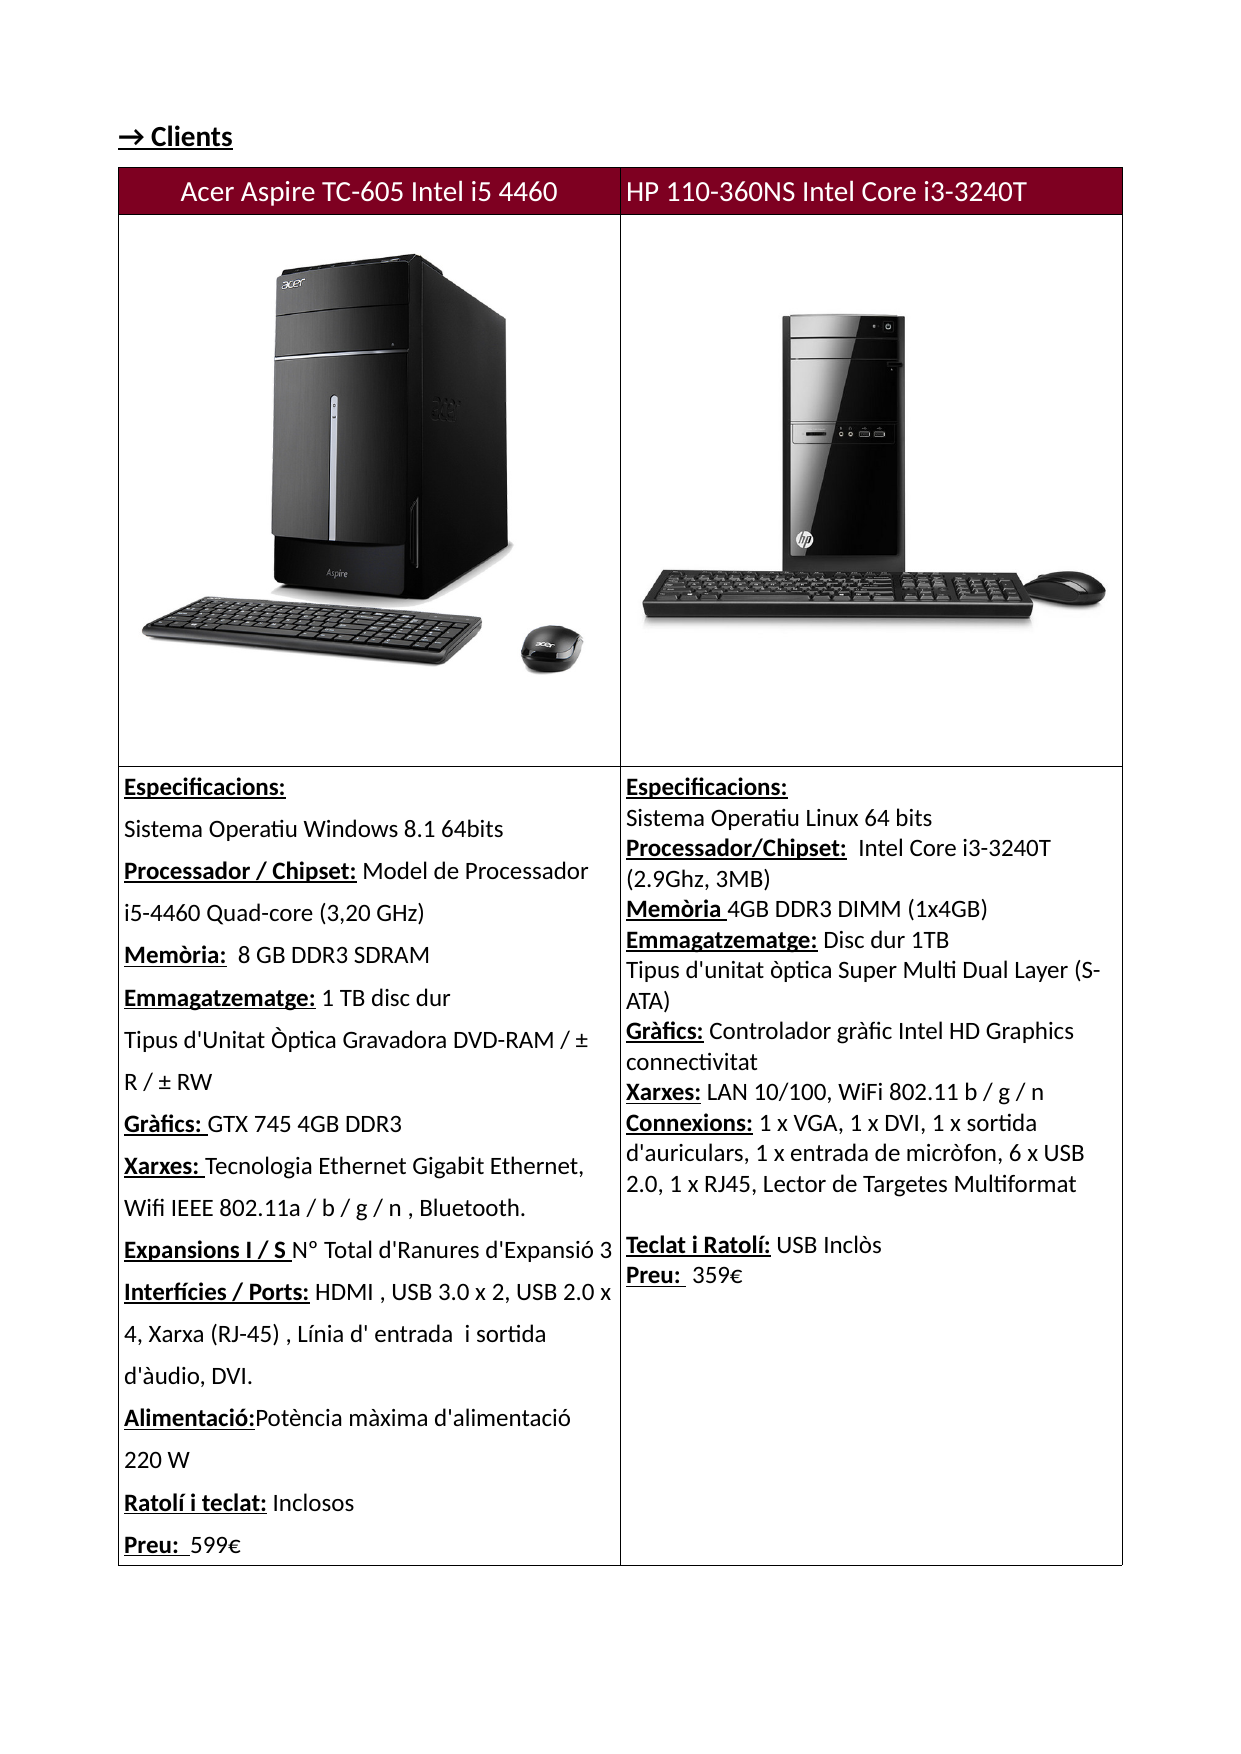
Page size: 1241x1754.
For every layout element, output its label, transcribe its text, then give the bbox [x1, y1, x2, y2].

table_cell Especificacions: Sistema Operatiu Windows 8.1 64bits Processador / Chipset: Model de Processador i5-4460 Quad-core (3,20 GHz) Memòria: 8 GB DDR3 SDRAM Emmagatzematge: 1 TB disc dur Tipus d'Unitat Òptica Gravadora DVD-RAM / ± R / ± RW Gràfics: GTX 745 4GB DDR3 Xarxes: Tecnologia Ethernet Gigabit Ethernet, Wifi IEEE 802.11a / b / g / n , Bluetooth. Expansions I / S Nº Total d'Ranures d'Expansió 3 Interfícies / Ports: HDMI , USB 3.0 x 2, USB 2.0 x 4, Xarxa (RJ-45) , Línia d' entrada i sortida d'àudio, DVI. Alimentació:Potència màxima d'alimentació 220 W Ratolí i teclat: Inclosos Preu: 599€ [119, 767, 620, 1565]
table_header Acer Aspire TC-605 Intel i5 4460 [119, 168, 620, 214]
table_header HP 110-360NS Intel Core i3-3240T [621, 168, 1122, 214]
picture [123, 220, 615, 711]
table_cell [621, 215, 1122, 766]
picture [625, 220, 1117, 711]
table_cell Especificacions: Sistema Operatiu Linux 64 bits Processador/Chipset: Intel Core i3-3240T (2.9Ghz, 3MB) Memòria 4GB DDR3 DIMM (1x4GB) Emmagatzematge: Disc dur 1TB Tipus d'unitat òptica Super Multi Dual Layer (S-ATA) Gràfics: Controlador gràfic Intel HD Graphics connectivitat Xarxes: LAN 10/100, WiFi 802.11 b / g / n Connexions: 1 x VGA, 1 x DVI, 1 x sortida d'auriculars, 1 x entrada de micròfon, 6 x USB 2.0, 1 x RJ45, Lector de Targetes Multiformat Teclat i Ratolí: USB Inclòs Preu: 359€ [621, 767, 1122, 1565]
text → Clients [118, 118, 1122, 154]
table_cell [119, 215, 620, 766]
